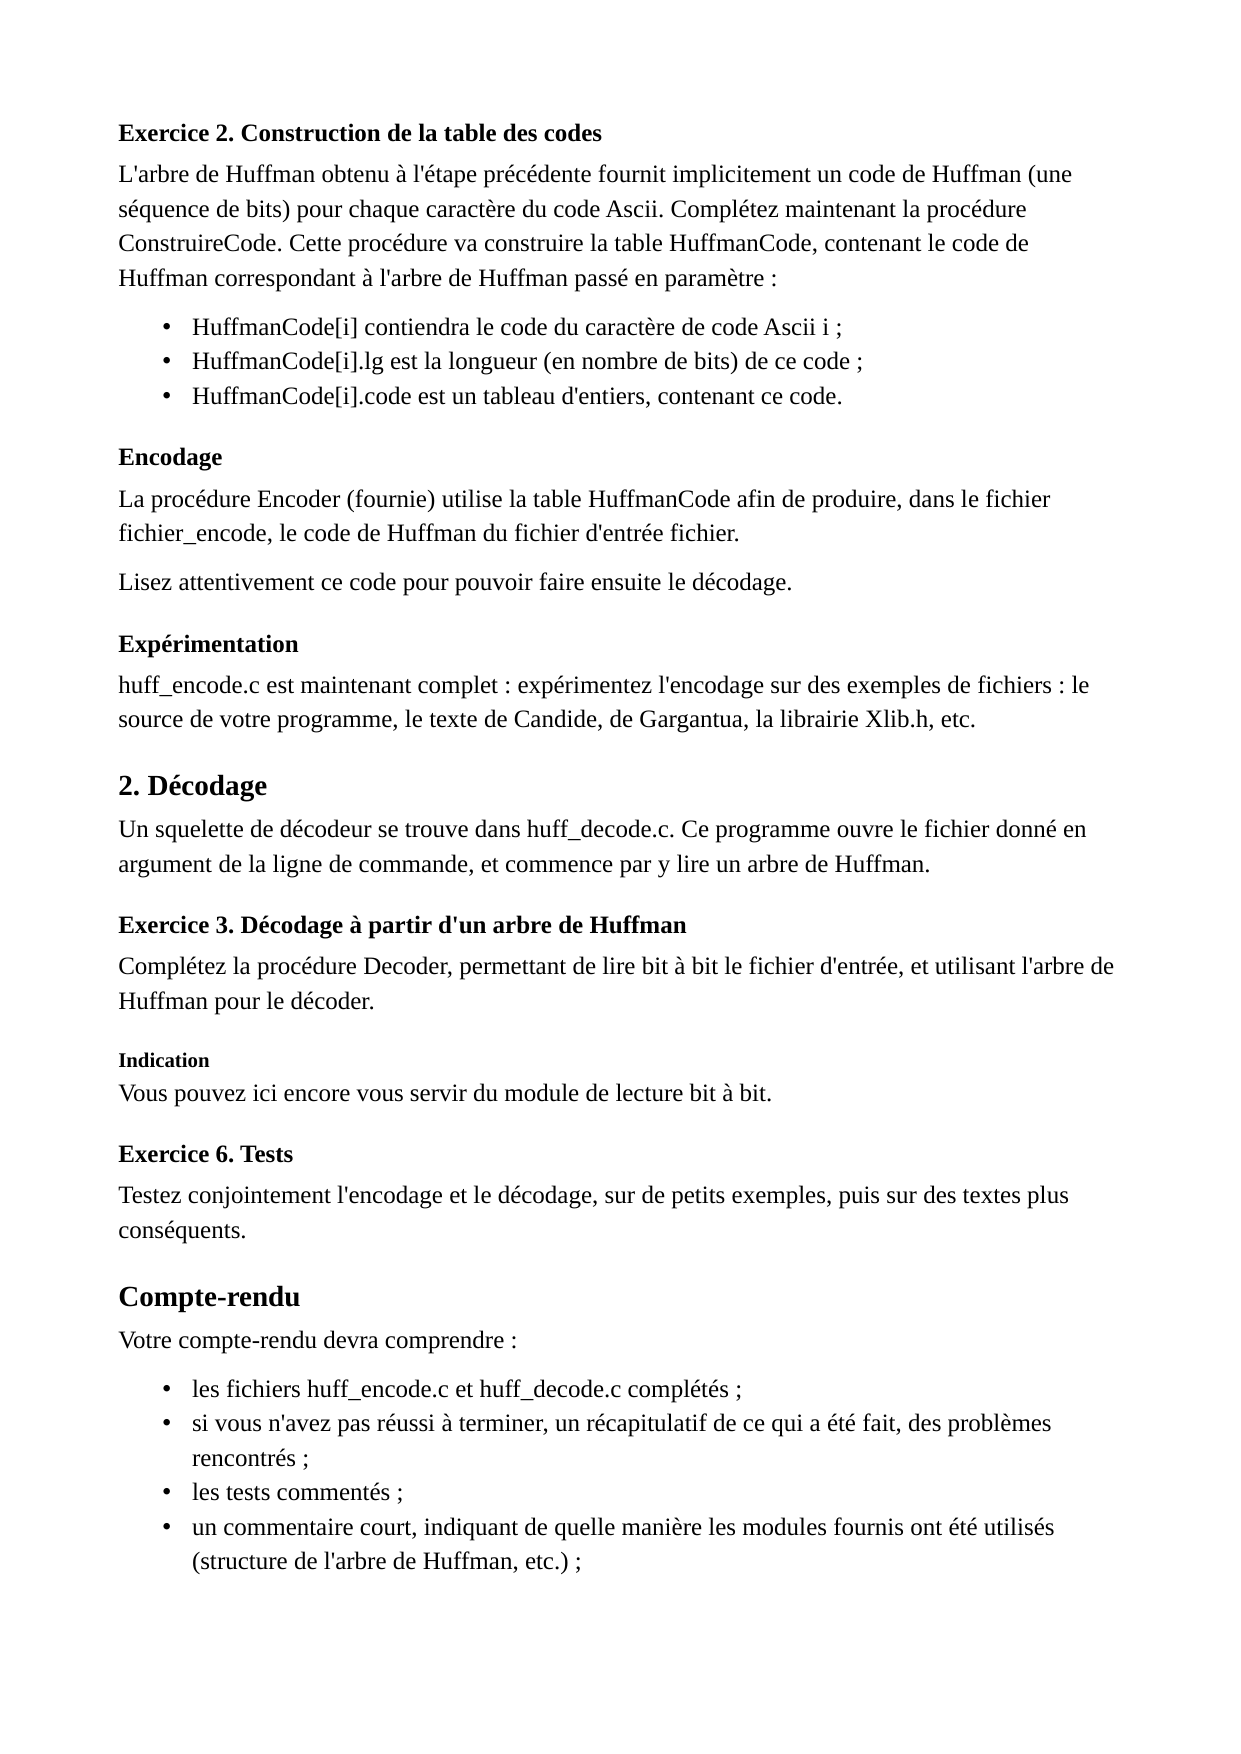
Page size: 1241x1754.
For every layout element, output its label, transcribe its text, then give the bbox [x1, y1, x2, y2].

text Lisez attentivement ce code pour pouvoir faire ensuite le décodage. [118, 567, 1122, 596]
list HuffmanCode[i] contiendra le code du caractère de code Ascii i ; [162, 312, 1122, 341]
text Complétez la procédure Decoder, permettant de lire bit à bit le fichier d'entrée, et utilisant l'arbre de Huffman pour le décoder. [118, 951, 1122, 1015]
text L'arbre de Huffman obtenu à l'étape précédente fournit implicitement un code de Huffman (une séquence de bits) pour chaque caractère du code Ascii. Complétez maintenant la procédure ConstruireCode. Cette procédure va construire la table HuffmanCode, contenant le code de Huffman correspondant à l'arbre de Huffman passé en paramètre : [118, 159, 1122, 292]
list HuffmanCode[i].lg est la longueur (en nombre de bits) de ce code ; [162, 346, 1122, 375]
text Vous pouvez ici encore vous servir du module de lecture bit à bit. [118, 1078, 1122, 1107]
subtitle Compte-rendu [118, 1279, 1122, 1312]
text Un squelette de décodeur se trouve dans huff_decode.c. Ce programme ouvre le fichier donné en argument de la ligne de commande, et commence par y lire un arbre de Huffman. [118, 814, 1122, 877]
list les tests commentés ; [162, 1477, 1122, 1506]
subtitle Encodage [118, 442, 1122, 471]
list un commentaire court, indiquant de quelle manière les modules fournis ont été utilisés (structure de l'arbre de Huffman, etc.) ; [162, 1512, 1122, 1575]
subtitle Indication [118, 1047, 1122, 1072]
text Votre compte-rendu devra comprendre : [118, 1325, 1122, 1353]
text La procédure Encoder (fournie) utilise la table HuffmanCode afin de produire, dans le fichier fichier_encode, le code de Huffman du fichier d'entrée fichier. [118, 484, 1122, 547]
subtitle 2. Décodage [118, 768, 1122, 802]
text Testez conjointement l'encodage et le décodage, sur de petits exemples, puis sur des textes plus conséquents. [118, 1181, 1122, 1244]
text huff_encode.c est maintenant complet : expérimentez l'encodage sur des exemples de fichiers : le source de votre programme, le texte de Candide, de Gargantua, la librairie Xlib.h, etc. [118, 670, 1122, 733]
list si vous n'avez pas réussi à terminer, un récapitulatif de ce qui a été fait, des problèmes rencontrés ; [162, 1408, 1122, 1472]
subtitle Exercice 2. Construction de la table des codes [118, 118, 1122, 147]
list les fichiers huff_encode.c et huff_decode.c complétés ; [162, 1374, 1122, 1403]
subtitle Exercice 6. Tests [118, 1139, 1122, 1168]
subtitle Exercice 3. Décodage à partir d'un arbre de Huffman [118, 910, 1122, 939]
list HuffmanCode[i].code est un tableau d'entiers, contenant ce code. [162, 381, 1122, 409]
subtitle Expérimentation [118, 629, 1122, 657]
